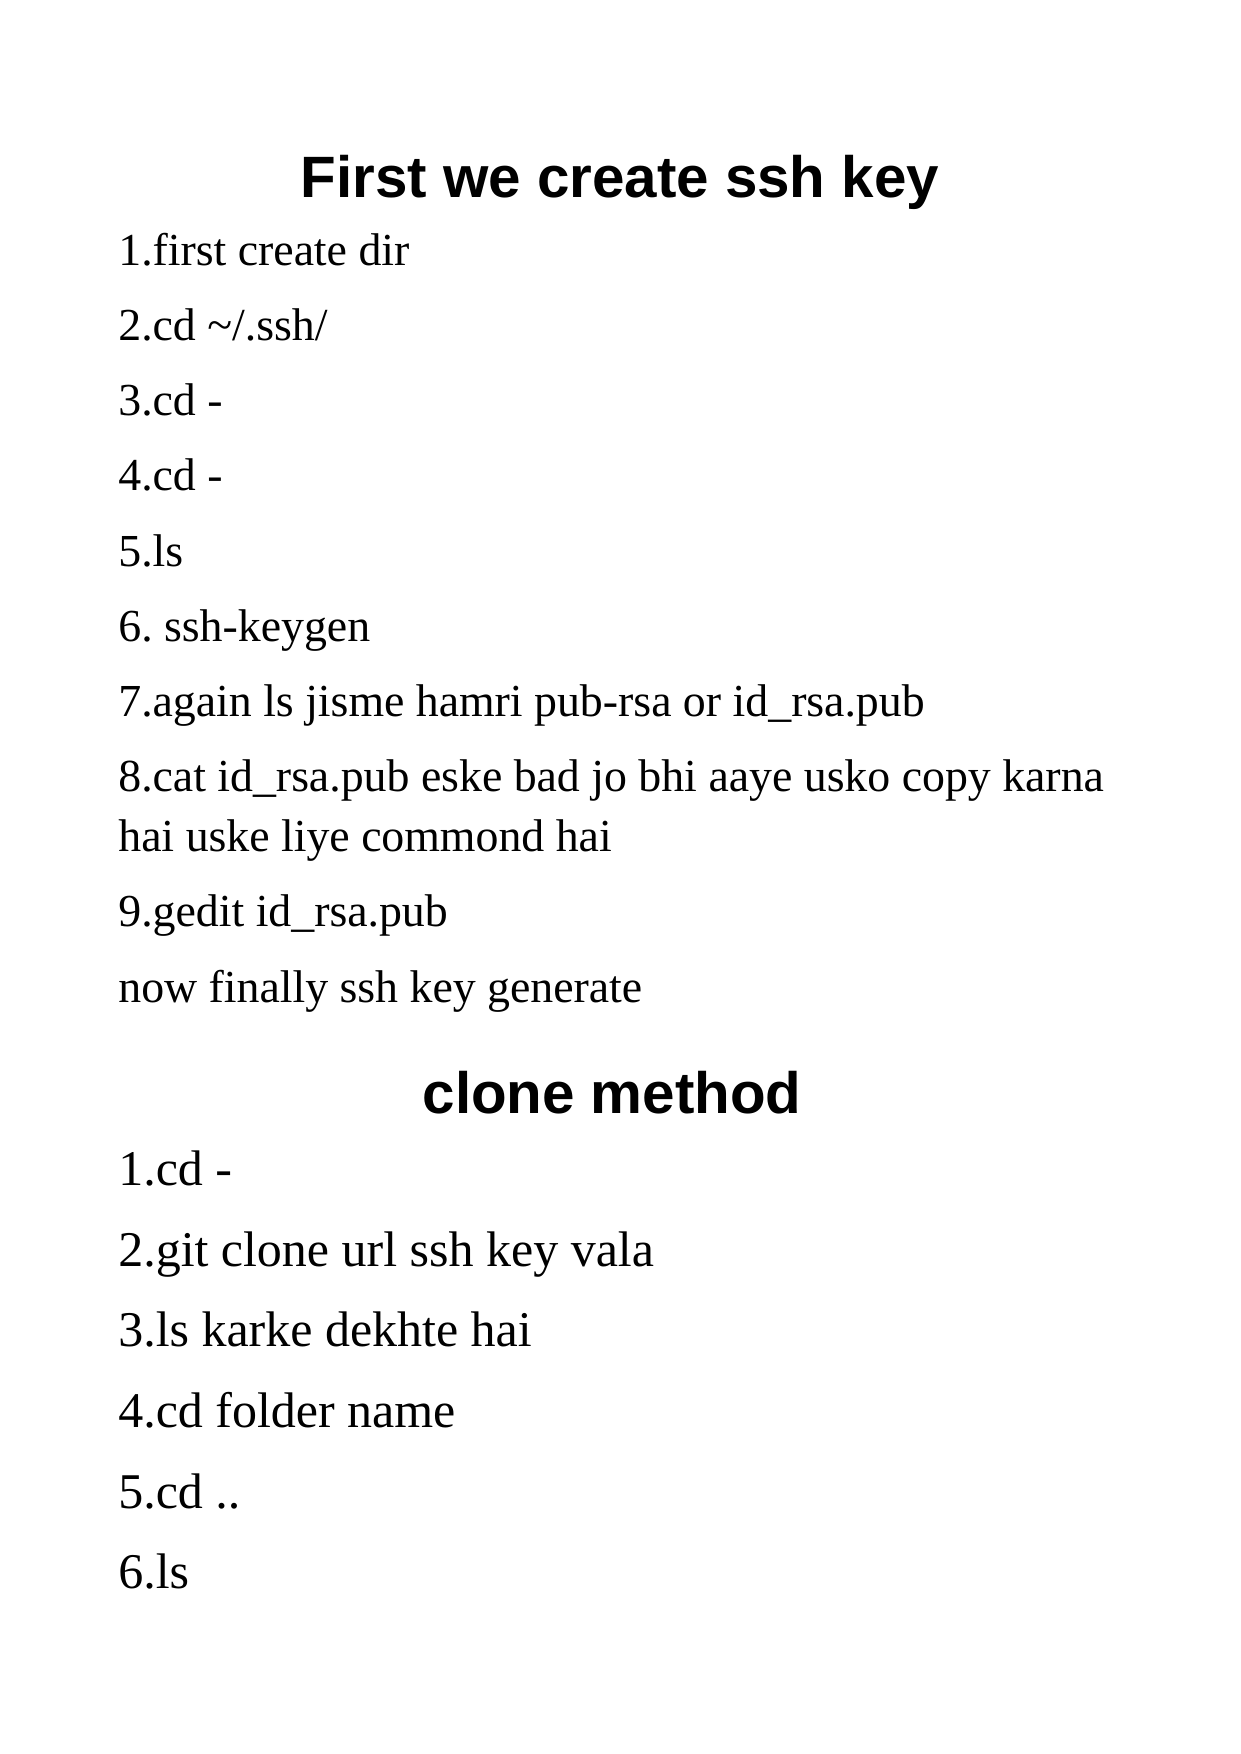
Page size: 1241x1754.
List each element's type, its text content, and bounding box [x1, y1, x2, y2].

title clone method [118, 1059, 1122, 1126]
text 4.cd - [118, 448, 1122, 501]
text 6. ssh-keygen [118, 598, 1122, 651]
text 8.cat id_rsa.pub eske bad jo bhi aaye usko copy karna hai uske liye commond hai [118, 748, 1122, 862]
text 7.again ls jisme hamri pub-rsa or id_rsa.pub [118, 673, 1122, 726]
text 3.ls karke dekhte hai [118, 1300, 1122, 1358]
text 1.cd - [118, 1139, 1122, 1196]
text 5.ls [118, 523, 1122, 576]
text 3.cd - [118, 373, 1122, 426]
title First we create ssh key [118, 143, 1122, 210]
text now finally ssh key generate [118, 959, 1122, 1012]
text 9.gedit id_rsa.pub [118, 884, 1122, 937]
text 2.git clone url ssh key vala [118, 1219, 1122, 1277]
text 2.cd ~/.ssh/ [118, 298, 1122, 351]
text 4.cd folder name [118, 1381, 1122, 1438]
text 6.ls [118, 1542, 1122, 1599]
text 5.cd .. [118, 1461, 1122, 1519]
text 1.first create dir [118, 223, 1122, 275]
